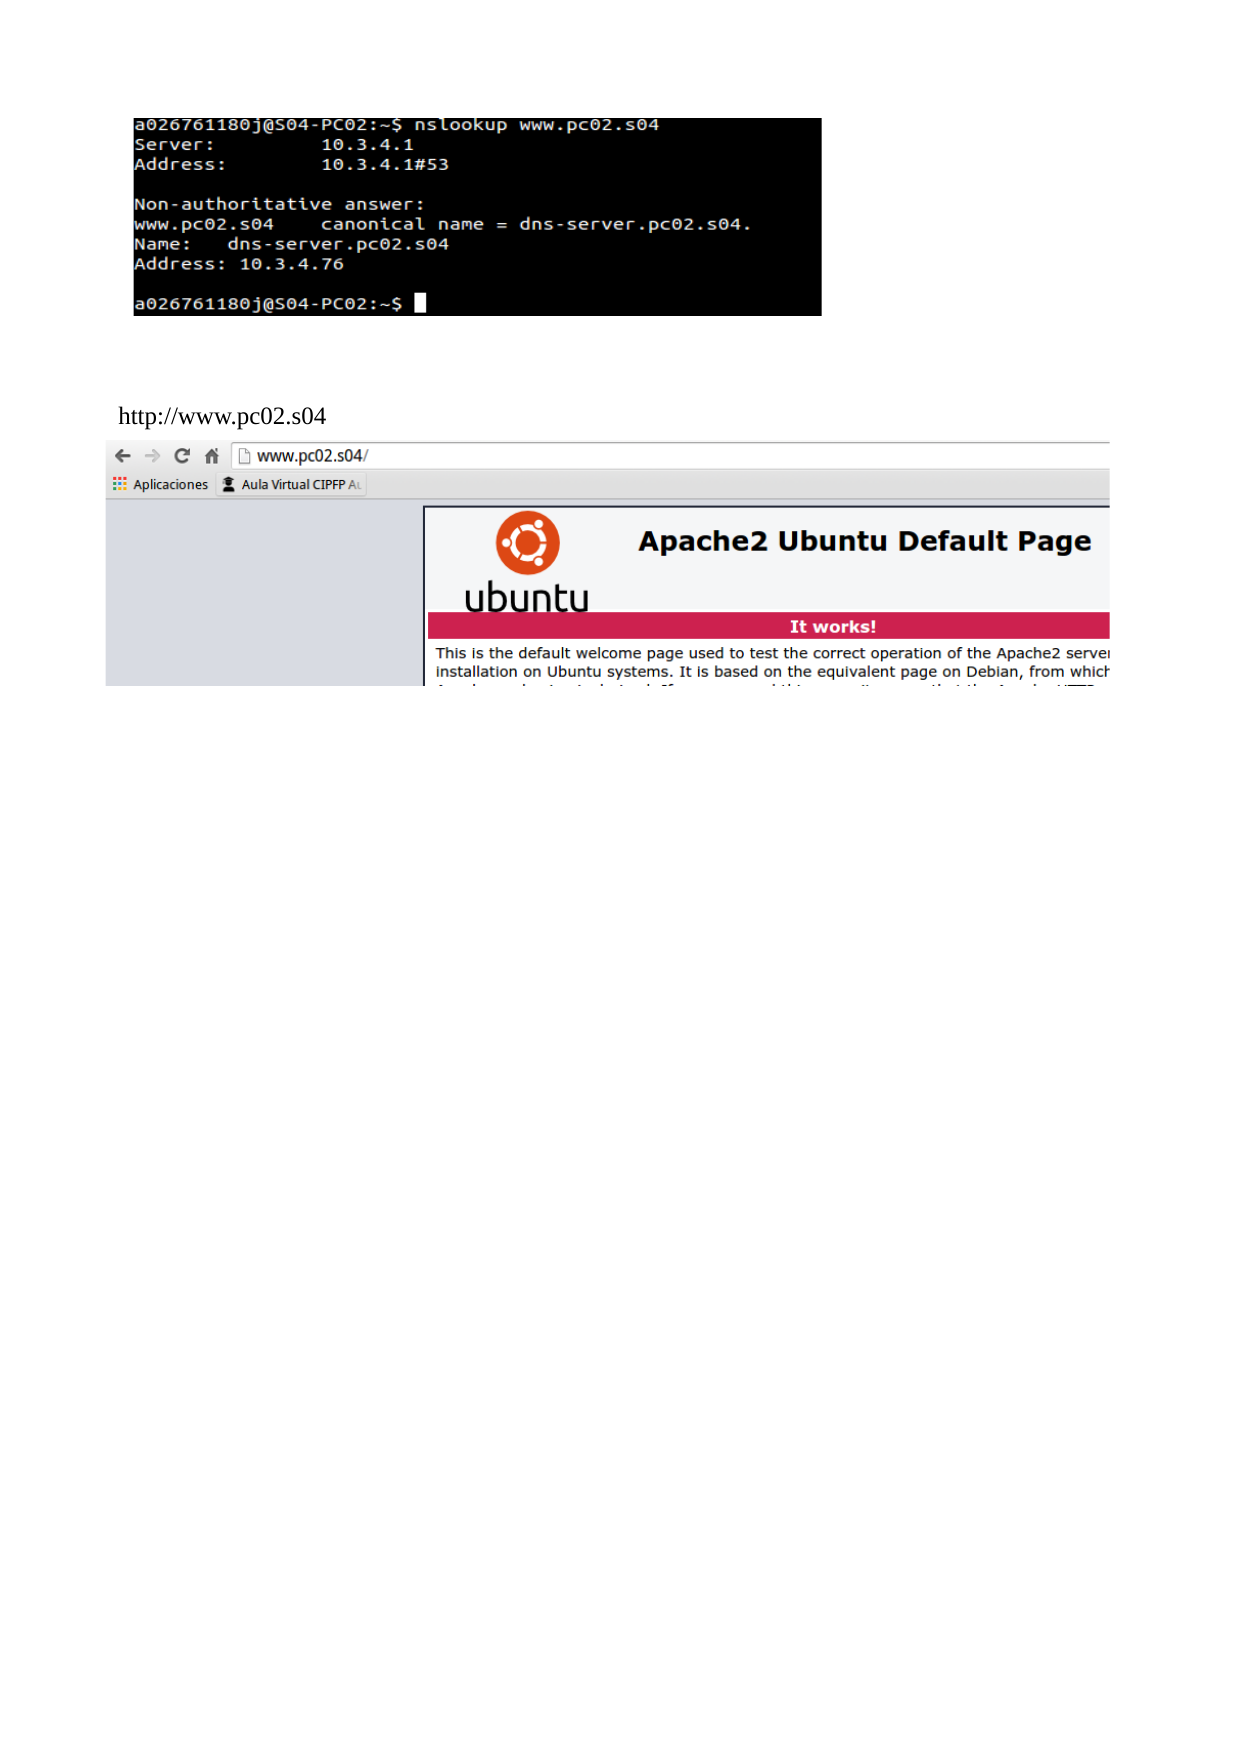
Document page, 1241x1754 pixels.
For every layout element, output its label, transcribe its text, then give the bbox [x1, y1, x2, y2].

picture [133, 118, 822, 316]
text http://www.pc02.s04 [118, 401, 1122, 430]
picture [105, 440, 1110, 686]
